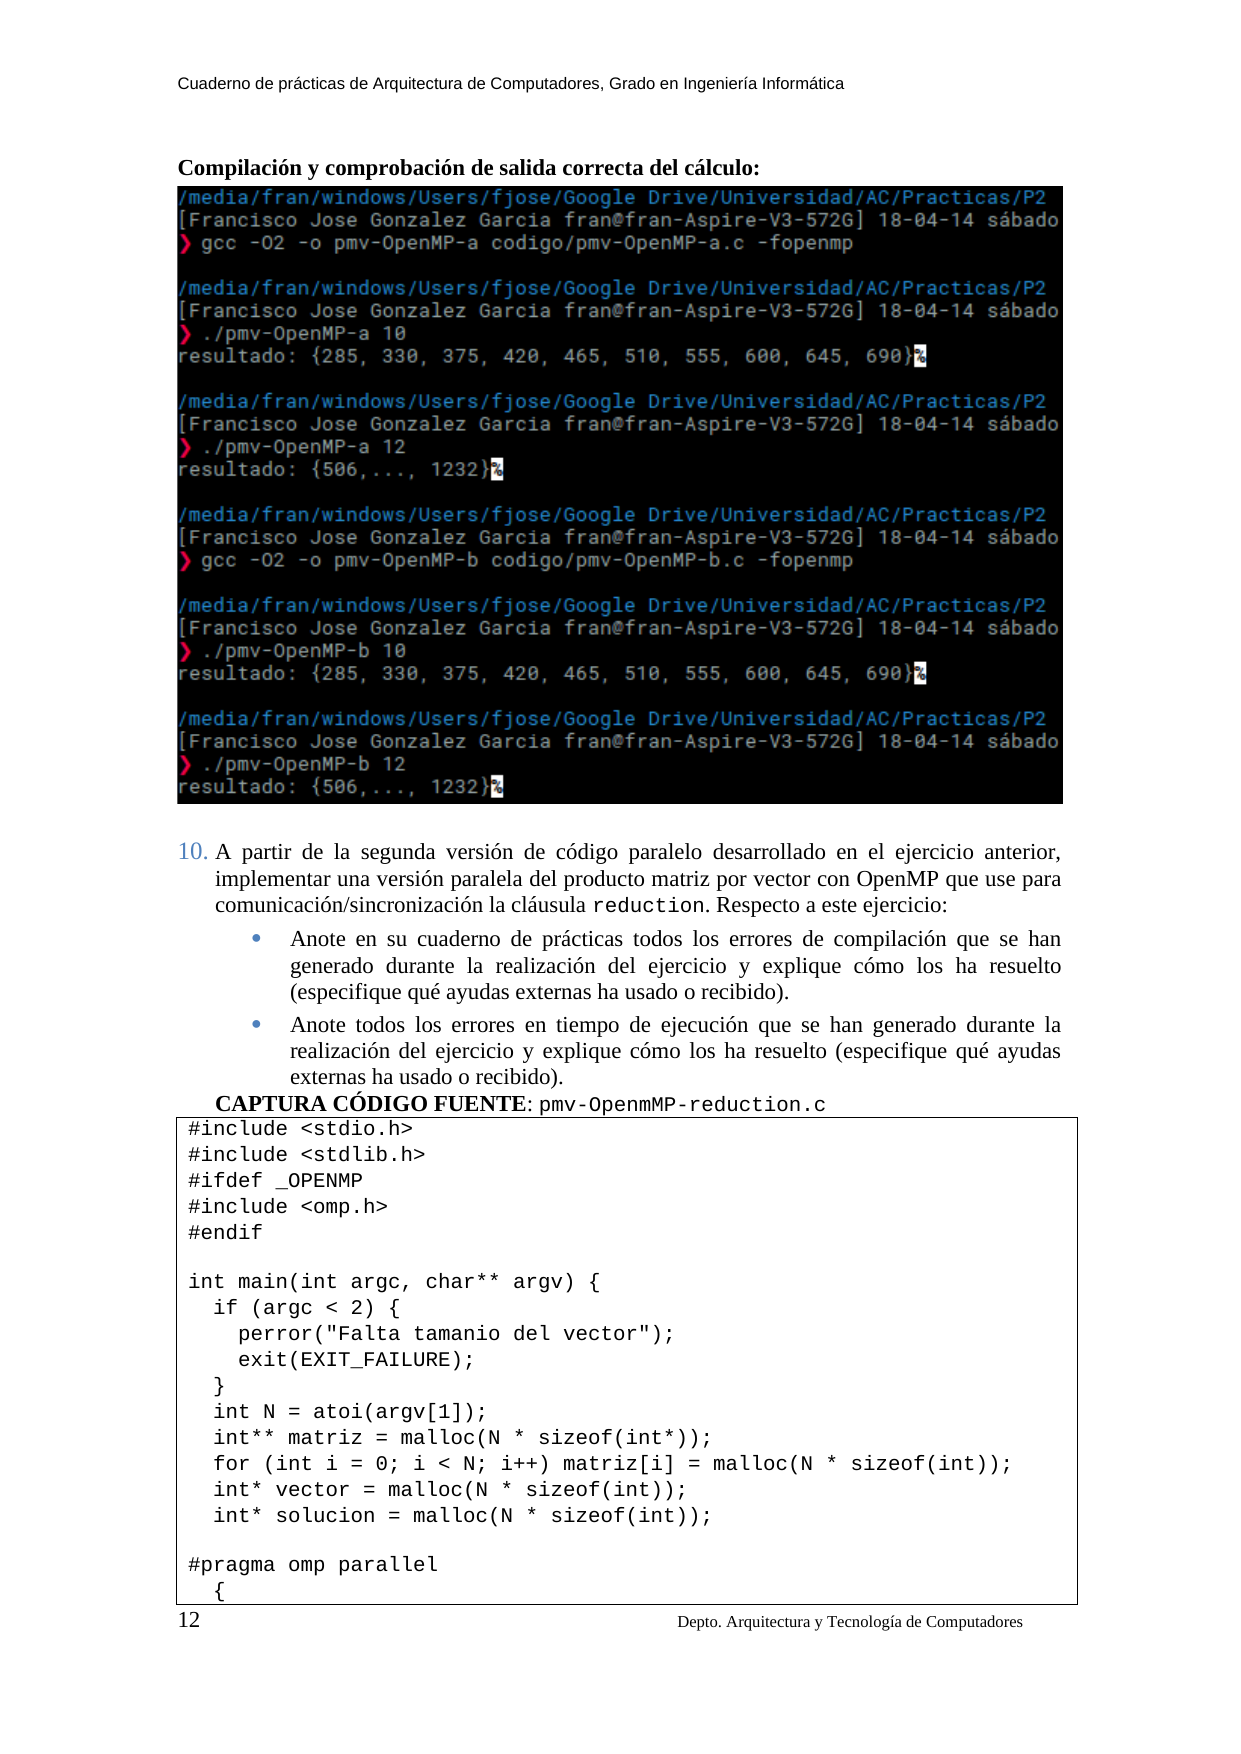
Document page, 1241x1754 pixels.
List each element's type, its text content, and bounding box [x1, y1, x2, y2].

picture [177, 186, 1063, 804]
list A partir de la segunda versión de código paralelo desarrollado en el ejercicio anterior, implementar una versión paralela del producto matriz por vector con OpenMP que use para comunicación/sincronización la cláusula reduction. Respecto a este ejercicio: [177, 836, 1063, 919]
table_header #include <stdio.h> #include <stdlib.h> #ifdef _OPENMP #include <omp.h> #endif int main(int argc, char** argv) { if (argc < 2) { perror("Falta tamanio del vector"); exit(EXIT_FAILURE); } int N = atoi(argv[1]); int** matriz = malloc(N * sizeof(int*)); for (int i = 0; i < N; i++) matriz[i] = malloc(N * sizeof(int)); int* vector = malloc(N * sizeof(int)); int* solucion = malloc(N * sizeof(int)); #pragma omp parallel { [177, 1118, 1077, 1604]
list Compilación y comprobación de salida correcta del cálculo: [177, 154, 1063, 180]
list Anote todos los errores en tiempo de ejecución que se han generado durante la realización del ejercicio y explique cómo los ha resuelto (especifique qué ayudas externas ha usado o recibido). [252, 1011, 1063, 1090]
list Anote en su cuaderno de prácticas todos los errores de compilación que se han generado durante la realización del ejercicio y explique cómo los ha resuelto (especifique qué ayudas externas ha usado o recibido). [252, 925, 1063, 1004]
text CAPTURA CÓDIGO FUENTE: pmv-OpenmMP-reduction.c [215, 1090, 1063, 1117]
